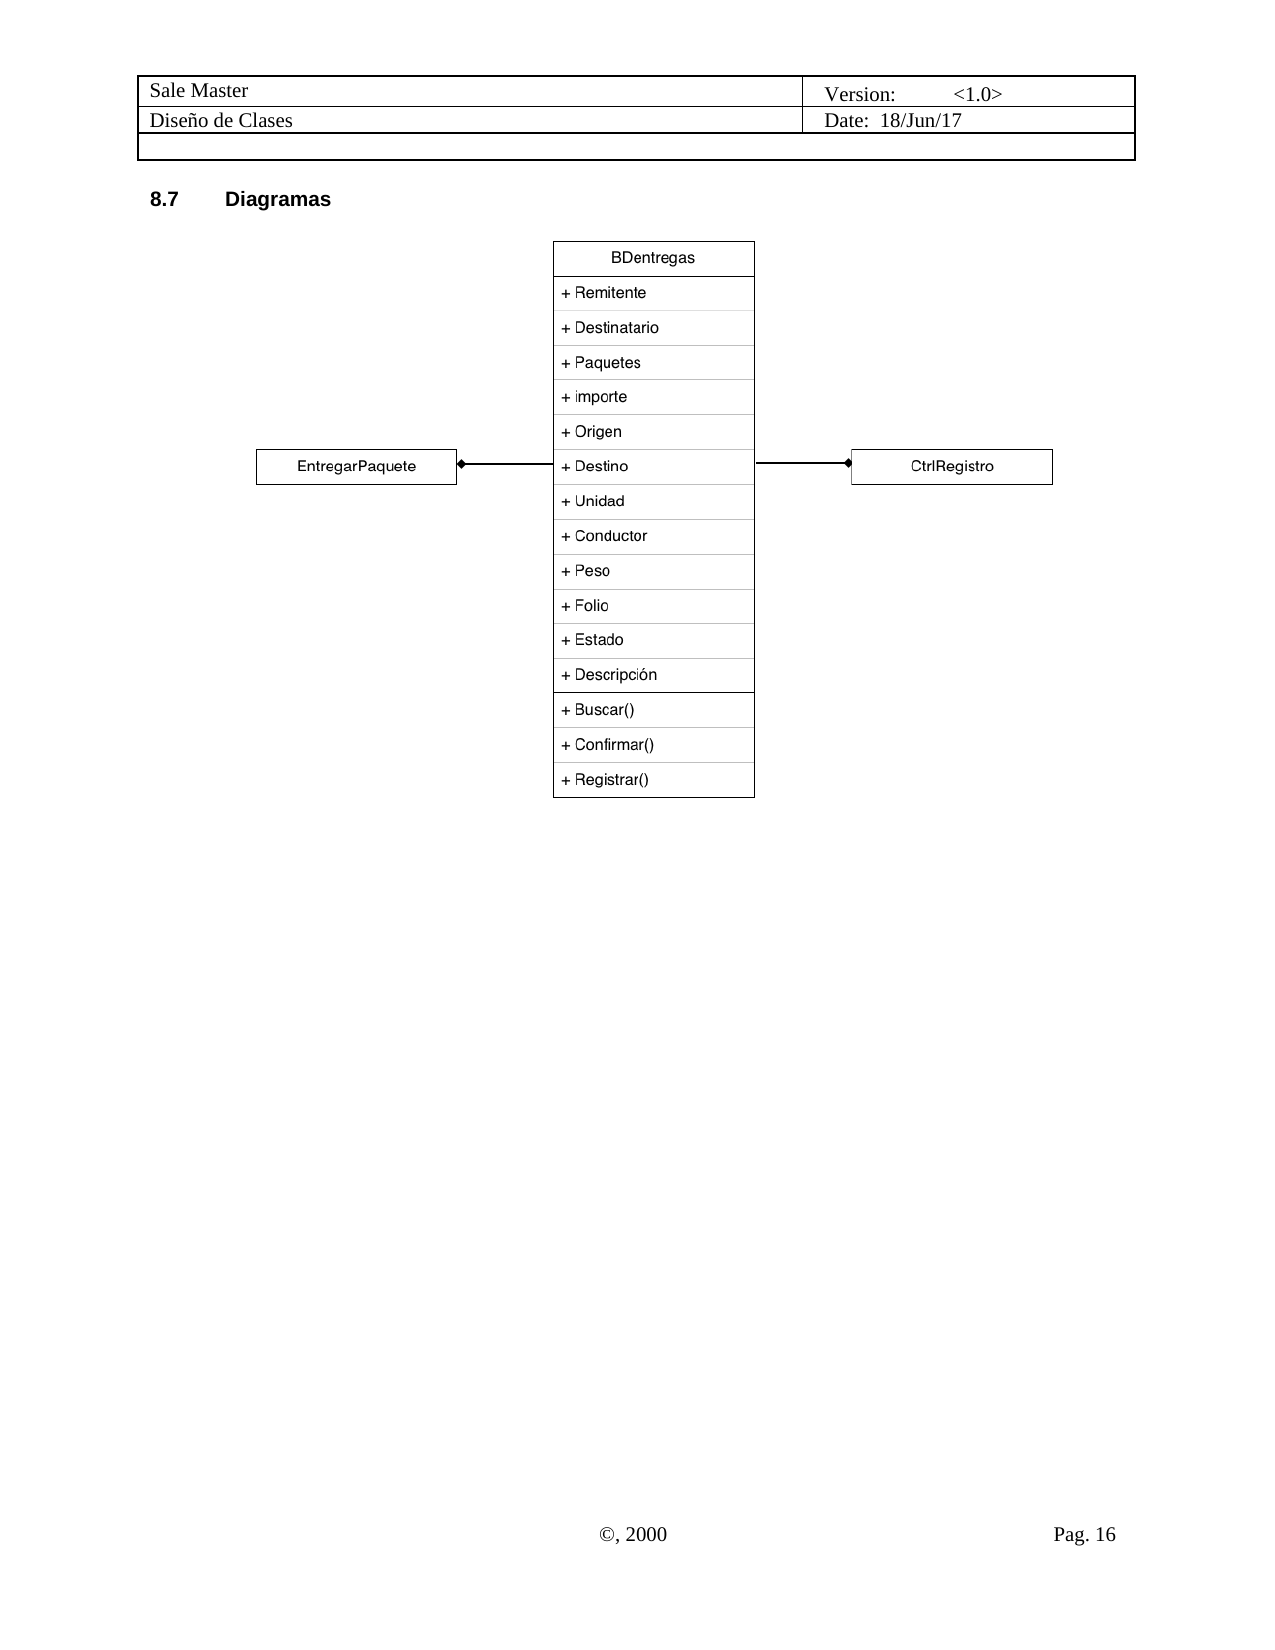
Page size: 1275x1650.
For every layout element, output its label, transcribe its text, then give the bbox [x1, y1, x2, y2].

picture [150, 216, 1125, 849]
subtitle Diagramas [150, 185, 1125, 210]
